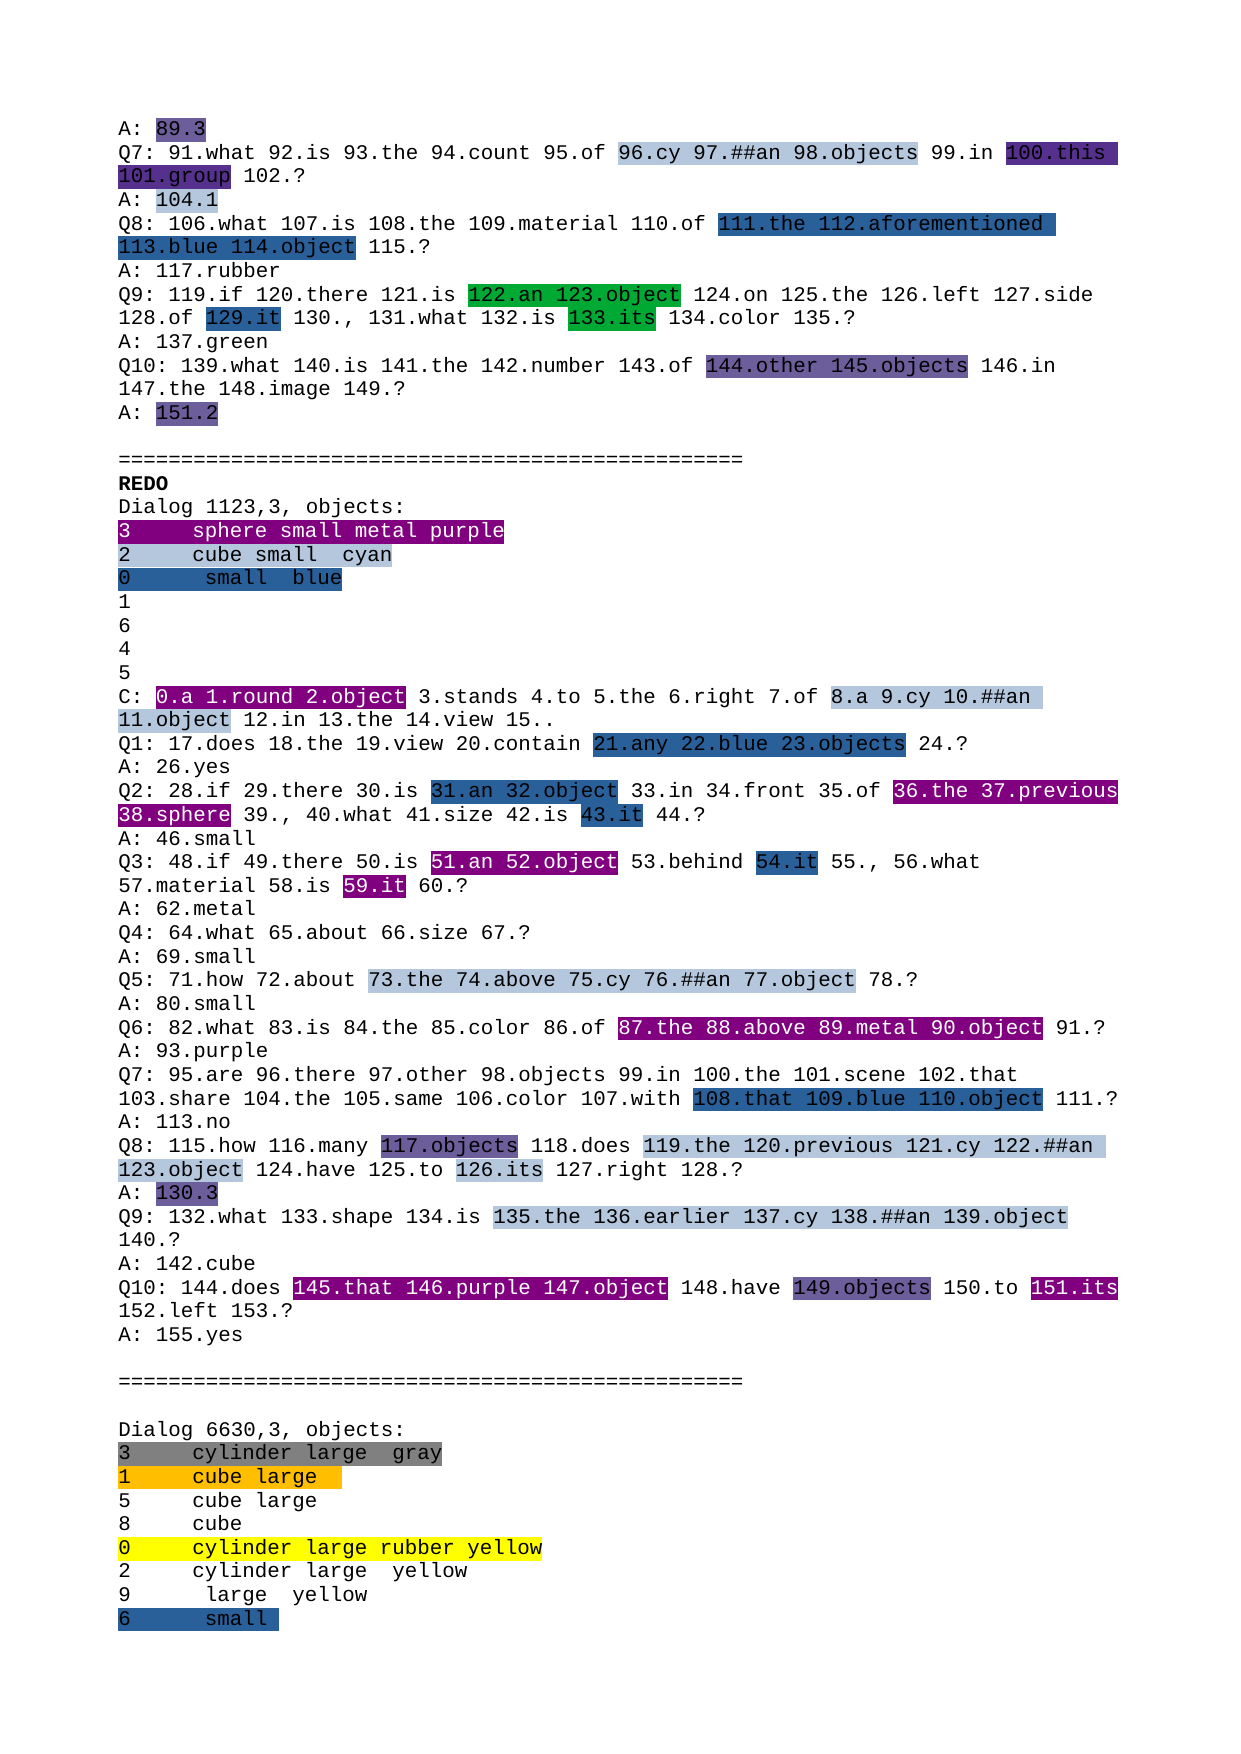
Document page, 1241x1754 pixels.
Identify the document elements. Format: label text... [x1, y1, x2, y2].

text A: 89.3 Q7: 91.what 92.is 93.the 94.count 95.of 96.cy 97.##an 98.objects 99.in 100.this 101.group 102.? A: 104.1 Q8: 106.what 107.is 108.the 109.material 110.of 111.the 112.aforementioned 113.blue 114.object 115.? A: 117.rubber Q9: 119.if 120.there 121.is 122.an 123.object 124.on 125.the 126.left 127.side 128.of 129.it 130., 131.what 132.is 133.its 134.color 135.? A: 137.green Q10: 139.what 140.is 141.the 142.number 143.of 144.other 145.objects 146.in 147.the 148.image 149.? A: 151.2 ================================================== REDO Dialog 1123,3, objects: 3 sphere small metal purple 2 cube small cyan 0 small blue 1 6 4 5 C: 0.a 1.round 2.object 3.stands 4.to 5.the 6.right 7.of 8.a 9.cy 10.##an 11.object 12.in 13.the 14.view 15.. Q1: 17.does 18.the 19.view 20.contain 21.any 22.blue 23.objects 24.? A: 26.yes Q2: 28.if 29.there 30.is 31.an 32.object 33.in 34.front 35.of 36.the 37.previous 38.sphere 39., 40.what 41.size 42.is 43.it 44.? A: 46.small Q3: 48.if 49.there 50.is 51.an 52.object 53.behind 54.it 55., 56.what 57.material 58.is 59.it 60.? A: 62.metal Q4: 64.what 65.about 66.size 67.? A: 69.small Q5: 71.how 72.about 73.the 74.above 75.cy 76.##an 77.object 78.? A: 80.small Q6: 82.what 83.is 84.the 85.color 86.of 87.the 88.above 89.metal 90.object 91.? A: 93.purple Q7: 95.are 96.there 97.other 98.objects 99.in 100.the 101.scene 102.that 103.share 104.the 105.same 106.color 107.with 108.that 109.blue 110.object 111.? A: 113.no Q8: 115.how 116.many 117.objects 118.does 119.the 120.previous 121.cy 122.##an 123.object 124.have 125.to 126.its 127.right 128.? A: 130.3 Q9: 132.what 133.shape 134.is 135.the 136.earlier 137.cy 138.##an 139.object 140.? A: 142.cube Q10: 144.does 145.that 146.purple 147.object 148.have 149.objects 150.to 151.its 152.left 153.? A: 155.yes ================================================== Dialog 6630,3, objects: 3 cylinder large gray 1 cube large 5 cube large 8 cube 0 cylinder large rubber yellow 2 cylinder large yellow 9 large yellow 6 small [118, 118, 1122, 1631]
